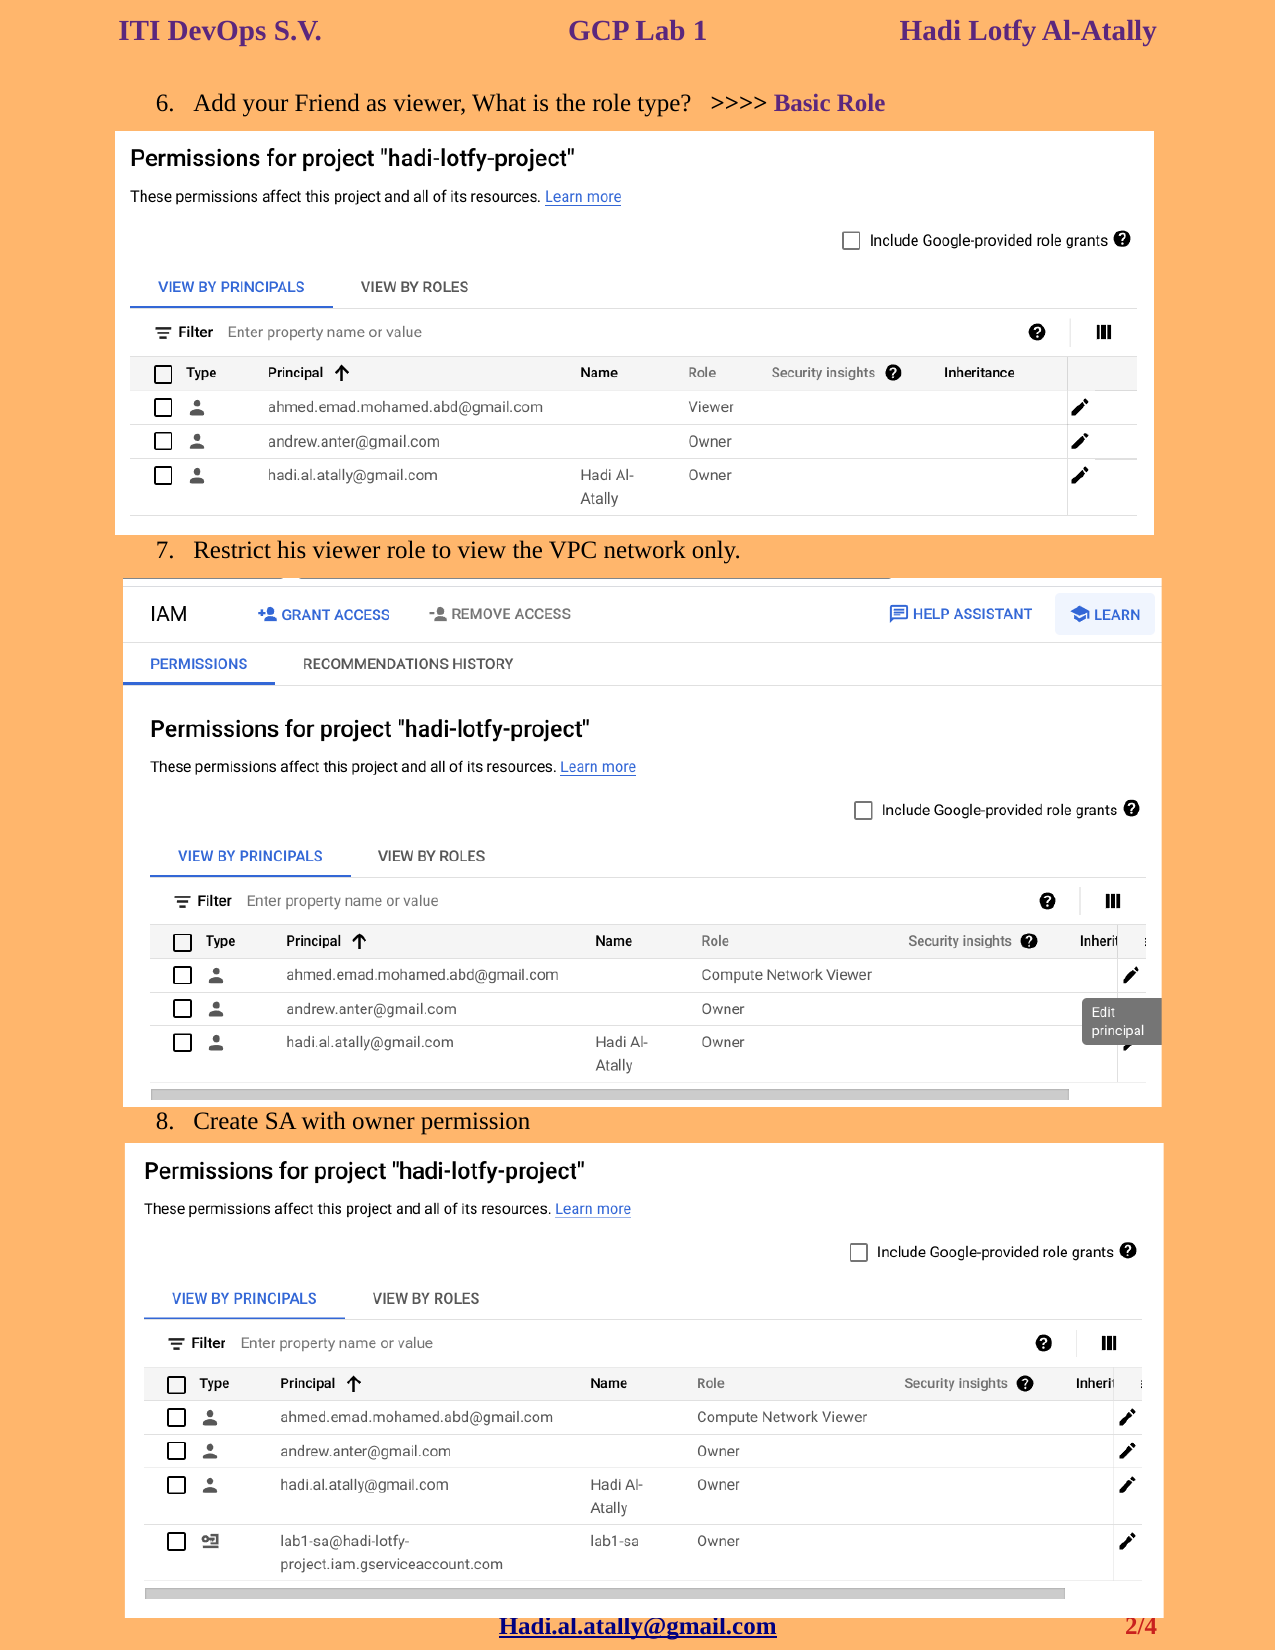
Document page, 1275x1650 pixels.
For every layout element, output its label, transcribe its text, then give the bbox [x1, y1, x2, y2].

picture [123, 578, 1162, 1107]
picture [124, 1143, 1164, 1618]
list Add your Friend as viewer, What is the role type? >>>> Basic Role [156, 88, 1157, 117]
list [156, 564, 1157, 578]
picture [115, 131, 1154, 535]
list Create SA with owner permission [156, 1107, 1157, 1135]
list Restrict his viewer role to view the VPC network only. [156, 117, 1157, 564]
